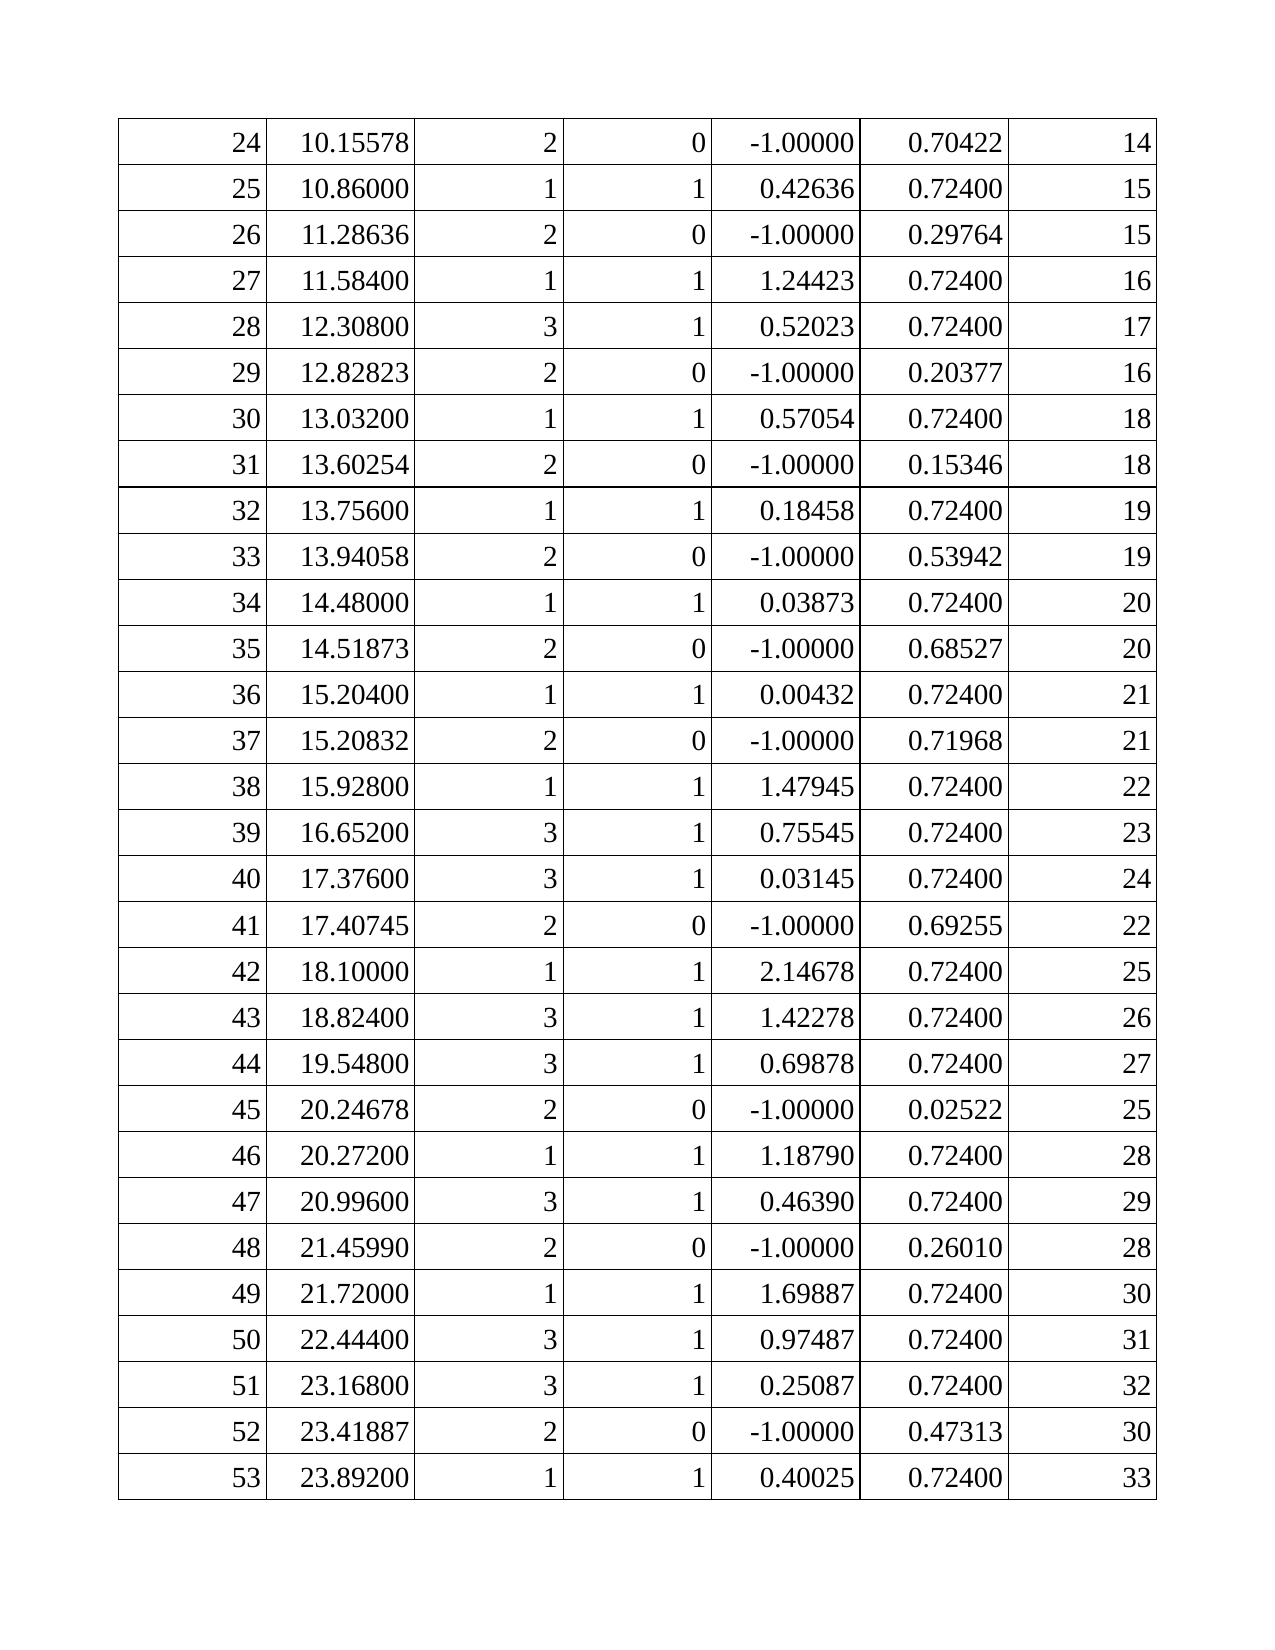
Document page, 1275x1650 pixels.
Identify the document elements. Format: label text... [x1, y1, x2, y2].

table_cell 36 [119, 672, 266, 717]
table_cell 2 [415, 626, 563, 671]
table_cell 0.72400 [861, 580, 1008, 624]
table_cell -1.00000 [712, 902, 859, 947]
table_cell 21 [1009, 718, 1156, 763]
table_cell 0.72400 [861, 764, 1008, 809]
table_cell -1.00000 [712, 1408, 859, 1453]
table_cell 2 [415, 441, 563, 486]
table_cell 21.72000 [267, 1270, 414, 1315]
table_cell 33 [1009, 1454, 1156, 1499]
table_cell 20 [1009, 580, 1156, 624]
table_cell 28 [1009, 1224, 1156, 1269]
table_cell 1 [415, 764, 563, 809]
table_cell 1 [564, 672, 711, 717]
table_cell 24 [119, 119, 266, 164]
table_cell 20 [1009, 626, 1156, 671]
table_cell 11.28636 [267, 211, 414, 256]
table_cell 19.54800 [267, 1040, 414, 1085]
table_cell 2 [415, 1086, 563, 1131]
table_cell -1.00000 [712, 349, 859, 394]
table_cell 0.72400 [861, 1454, 1008, 1499]
table_cell 1 [415, 1454, 563, 1499]
table_cell 3 [415, 1362, 563, 1407]
table_cell 0.57054 [712, 395, 859, 440]
table_cell 1 [564, 994, 711, 1039]
table_cell 49 [119, 1270, 266, 1315]
table_cell 2 [415, 349, 563, 394]
table_cell 1 [564, 1132, 711, 1177]
table_cell 16 [1009, 349, 1156, 394]
table_cell 3 [415, 1178, 563, 1223]
table_cell 1 [415, 1270, 563, 1315]
table_cell 0.03873 [712, 580, 859, 624]
table_cell 1 [564, 1270, 711, 1315]
table_cell -1.00000 [712, 718, 859, 763]
table_cell 2 [415, 1408, 563, 1453]
table_cell -1.00000 [712, 1224, 859, 1269]
table_cell 23.41887 [267, 1408, 414, 1453]
table_cell 32 [1009, 1362, 1156, 1407]
table_cell 1 [415, 257, 563, 302]
table_cell 21.45990 [267, 1224, 414, 1269]
table_cell 14 [1009, 119, 1156, 164]
table_cell 0.72400 [861, 1270, 1008, 1315]
table_cell 2 [415, 534, 563, 578]
table_cell -1.00000 [712, 211, 859, 256]
table_cell 0 [564, 1408, 711, 1453]
table_cell 35 [119, 626, 266, 671]
table_cell 31 [119, 441, 266, 486]
table_cell 0.72400 [861, 948, 1008, 993]
table_cell 1 [415, 948, 563, 993]
table_cell 1 [564, 303, 711, 348]
table_cell 1 [564, 810, 711, 855]
table_cell 0.72400 [861, 1132, 1008, 1177]
table_cell 20.24678 [267, 1086, 414, 1131]
table_cell 18.82400 [267, 994, 414, 1039]
table_cell 3 [415, 303, 563, 348]
table_cell 0.72400 [861, 488, 1008, 532]
table_cell 26 [119, 211, 266, 256]
table_cell 42 [119, 948, 266, 993]
table_cell 1 [564, 1362, 711, 1407]
table_cell -1.00000 [712, 1086, 859, 1131]
table_cell 12.82823 [267, 349, 414, 394]
table_cell 0 [564, 211, 711, 256]
table_cell 0.72400 [861, 165, 1008, 210]
table_cell 17.37600 [267, 856, 414, 901]
table_cell 0.00432 [712, 672, 859, 717]
table_cell 0.72400 [861, 856, 1008, 901]
table_cell 1 [415, 1132, 563, 1177]
table_cell 0 [564, 1086, 711, 1131]
table_cell 0 [564, 626, 711, 671]
table_cell 1 [564, 488, 711, 532]
table_cell 18.10000 [267, 948, 414, 993]
table_cell 14.51873 [267, 626, 414, 671]
table_cell 1 [564, 257, 711, 302]
table_cell 0.52023 [712, 303, 859, 348]
table_cell 3 [415, 994, 563, 1039]
table_cell 3 [415, 810, 563, 855]
table_cell 13.75600 [267, 488, 414, 532]
table_cell 0.72400 [861, 1178, 1008, 1223]
table_cell 0.72400 [861, 257, 1008, 302]
table_cell 1.42278 [712, 994, 859, 1039]
table_cell 0 [564, 718, 711, 763]
table_cell 3 [415, 856, 563, 901]
table_cell 37 [119, 718, 266, 763]
table_cell 15 [1009, 211, 1156, 256]
table_cell 22.44400 [267, 1316, 414, 1361]
table_cell 31 [1009, 1316, 1156, 1361]
table_cell 1 [415, 165, 563, 210]
table_cell 12.30800 [267, 303, 414, 348]
table_cell 23.16800 [267, 1362, 414, 1407]
table_cell 0 [564, 119, 711, 164]
table_cell 25 [1009, 1086, 1156, 1131]
table_cell 0.20377 [861, 349, 1008, 394]
table_cell 16 [1009, 257, 1156, 302]
table_cell 0 [564, 441, 711, 486]
table_cell 1 [564, 764, 711, 809]
table_cell 10.86000 [267, 165, 414, 210]
table_cell 47 [119, 1178, 266, 1223]
table_cell 32 [119, 488, 266, 532]
table_cell 19 [1009, 488, 1156, 532]
table_cell 13.94058 [267, 534, 414, 578]
table_cell 1.69887 [712, 1270, 859, 1315]
table_cell 0.03145 [712, 856, 859, 901]
table_cell 45 [119, 1086, 266, 1131]
table_cell 0.72400 [861, 1362, 1008, 1407]
table_cell 0.72400 [861, 1316, 1008, 1361]
table_cell 0.72400 [861, 1040, 1008, 1085]
table_cell 0.69255 [861, 902, 1008, 947]
table_cell 0 [564, 902, 711, 947]
table_cell 21 [1009, 672, 1156, 717]
table_cell 38 [119, 764, 266, 809]
table_cell 1 [415, 672, 563, 717]
table_cell 30 [1009, 1270, 1156, 1315]
table_cell 16.65200 [267, 810, 414, 855]
table_cell 27 [1009, 1040, 1156, 1085]
table_cell 3 [415, 1040, 563, 1085]
table_cell 34 [119, 580, 266, 624]
table_cell 18 [1009, 395, 1156, 440]
table_cell 14.48000 [267, 580, 414, 624]
table_cell 13.60254 [267, 441, 414, 486]
table_cell 25 [1009, 948, 1156, 993]
table_cell 50 [119, 1316, 266, 1361]
table_cell 28 [119, 303, 266, 348]
table_cell 29 [1009, 1178, 1156, 1223]
table_cell 2.14678 [712, 948, 859, 993]
table_cell 1 [564, 580, 711, 624]
table_cell 0 [564, 349, 711, 394]
table_cell 26 [1009, 994, 1156, 1039]
table_cell 48 [119, 1224, 266, 1269]
table_cell 0.75545 [712, 810, 859, 855]
table_cell 30 [1009, 1408, 1156, 1453]
table_cell 15.20400 [267, 672, 414, 717]
table_cell 39 [119, 810, 266, 855]
table_cell 2 [415, 902, 563, 947]
table_cell 0.15346 [861, 441, 1008, 486]
table_cell 1 [564, 1178, 711, 1223]
table_cell 2 [415, 1224, 563, 1269]
table_cell 53 [119, 1454, 266, 1499]
table_cell 1 [564, 165, 711, 210]
table_cell 1 [415, 488, 563, 532]
table_cell 0.97487 [712, 1316, 859, 1361]
table_cell 17.40745 [267, 902, 414, 947]
table_cell 22 [1009, 764, 1156, 809]
table_cell 0.46390 [712, 1178, 859, 1223]
table_cell 3 [415, 1316, 563, 1361]
table_cell 1 [564, 1454, 711, 1499]
table_cell 11.58400 [267, 257, 414, 302]
table_cell 1.24423 [712, 257, 859, 302]
table_cell 30 [119, 395, 266, 440]
table_cell 15 [1009, 165, 1156, 210]
table_cell 18 [1009, 441, 1156, 486]
table_cell 41 [119, 902, 266, 947]
table_cell 0.72400 [861, 303, 1008, 348]
table_cell 20.27200 [267, 1132, 414, 1177]
table_cell 40 [119, 856, 266, 901]
table_cell 0.29764 [861, 211, 1008, 256]
table_cell -1.00000 [712, 441, 859, 486]
table_cell 1 [564, 856, 711, 901]
table_cell 2 [415, 211, 563, 256]
table_cell 0 [564, 1224, 711, 1269]
table_cell 23 [1009, 810, 1156, 855]
table_cell 20.99600 [267, 1178, 414, 1223]
table_cell 0.18458 [712, 488, 859, 532]
table_cell -1.00000 [712, 119, 859, 164]
table_cell 0.68527 [861, 626, 1008, 671]
table_cell 0.72400 [861, 810, 1008, 855]
table_cell 0.72400 [861, 994, 1008, 1039]
table_cell 1 [564, 1040, 711, 1085]
table_cell 2 [415, 119, 563, 164]
table_cell 0.71968 [861, 718, 1008, 763]
table_cell 0.70422 [861, 119, 1008, 164]
table_cell 46 [119, 1132, 266, 1177]
table_cell 1 [415, 580, 563, 624]
table_cell 1.47945 [712, 764, 859, 809]
table_cell 0.40025 [712, 1454, 859, 1499]
table_cell 19 [1009, 534, 1156, 578]
table_cell 0.25087 [712, 1362, 859, 1407]
table_cell 27 [119, 257, 266, 302]
table_cell 52 [119, 1408, 266, 1453]
table_cell 0.42636 [712, 165, 859, 210]
table_cell 17 [1009, 303, 1156, 348]
table_cell 43 [119, 994, 266, 1039]
table_cell 0 [564, 534, 711, 578]
table_cell 1 [564, 948, 711, 993]
table_cell 15.92800 [267, 764, 414, 809]
table_cell -1.00000 [712, 626, 859, 671]
table_cell 0.02522 [861, 1086, 1008, 1131]
table_cell 29 [119, 349, 266, 394]
table_cell 22 [1009, 902, 1156, 947]
table_cell 0.72400 [861, 395, 1008, 440]
table_cell -1.00000 [712, 534, 859, 578]
table_cell 33 [119, 534, 266, 578]
table_cell 25 [119, 165, 266, 210]
table_cell 1 [415, 395, 563, 440]
table_cell 2 [415, 718, 563, 763]
table_cell 23.89200 [267, 1454, 414, 1499]
table_cell 10.15578 [267, 119, 414, 164]
table_cell 1 [564, 395, 711, 440]
table_cell 13.03200 [267, 395, 414, 440]
table_cell 0.53942 [861, 534, 1008, 578]
table_cell 1.18790 [712, 1132, 859, 1177]
table_cell 15.20832 [267, 718, 414, 763]
table_cell 0.72400 [861, 672, 1008, 717]
table_cell 1 [564, 1316, 711, 1361]
table_cell 0.69878 [712, 1040, 859, 1085]
table_cell 28 [1009, 1132, 1156, 1177]
table_cell 24 [1009, 856, 1156, 901]
table_cell 44 [119, 1040, 266, 1085]
table_cell 0.26010 [861, 1224, 1008, 1269]
table_cell 0.47313 [861, 1408, 1008, 1453]
table_cell 51 [119, 1362, 266, 1407]
